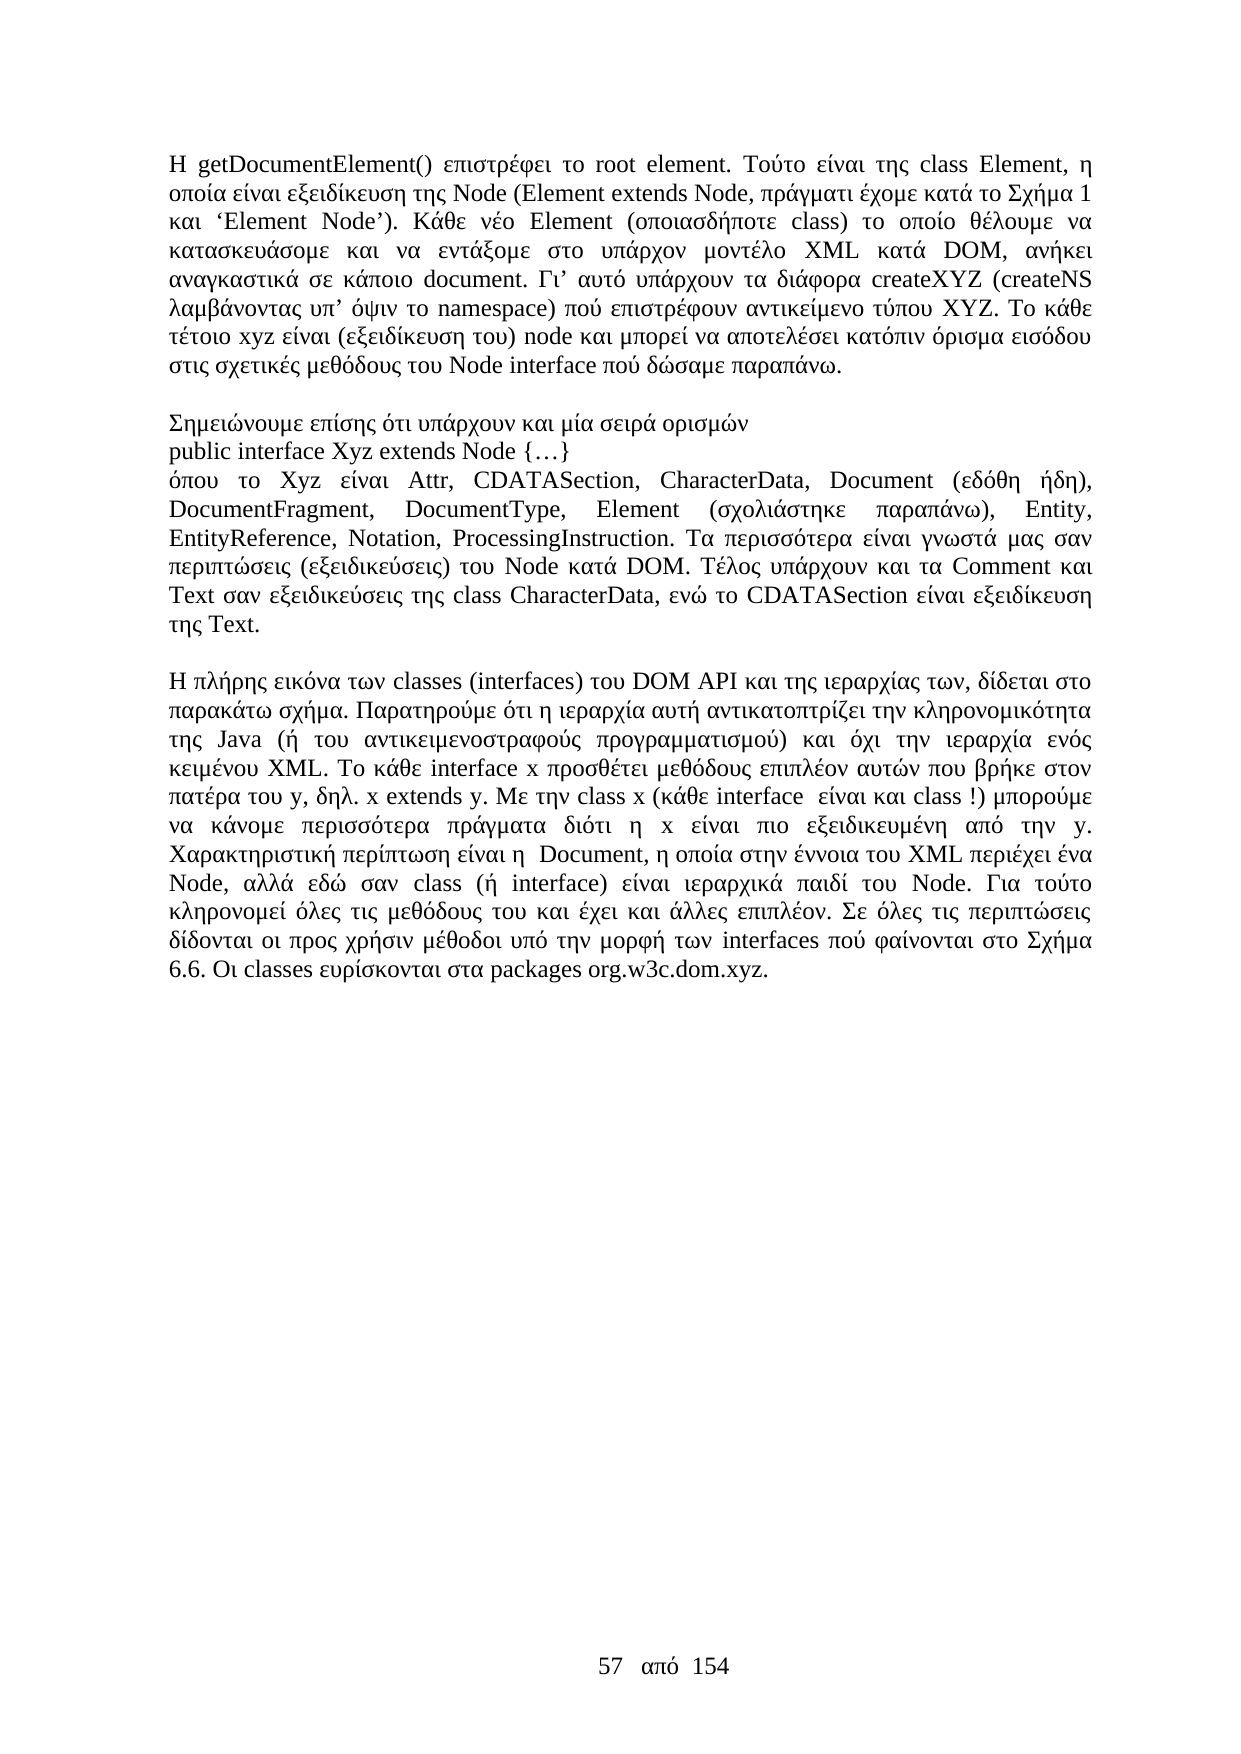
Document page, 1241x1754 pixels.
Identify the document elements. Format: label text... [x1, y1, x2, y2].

text όπου το Xyz είναι Attr, CDATASection, CharacterData, Document (εδόθη ήδη), DocumentFragment, DocumentType, Element (σχολιάστηκε παραπάνω), Entity, EntityReference, Notation, ProcessingInstruction. Τα περισσότερα είναι γνωστά μας σαν περιπτώσεις (εξειδικεύσεις) του Node κατά DOM. Τέλος υπάρχουν και τα Comment και Text σαν εξειδικεύσεις της class CharacterData, ενώ το CDATASection είναι εξειδίκευση της Text. [169, 465, 1092, 638]
text Η πλήρης εικόνα των classes (interfaces) του DOM API και της ιεραρχίας των, δίδεται στο παρακάτω σχήμα. Παρατηρούμε ότι η ιεραρχία αυτή αντικατοπτρίζει την κληρονομικότητα της Java (ή του αντικειμενοστραφούς προγραμματισμού) και όχι την ιεραρχία ενός κειμένου XML. Το κάθε interface x προσθέτει μεθόδους επιπλέον αυτών που βρήκε στον πατέρα του y, δηλ. x extends y. Με την class x (κάθε interface είναι και class !) μπορούμε να κάνομε περισσότερα πράγματα διότι η x είναι πιο εξειδικευμένη από την y. Χαρακτηριστική περίπτωση είναι η Document, η οποία στην έννοια του XML περιέχει ένα Node, αλλά εδώ σαν class (ή interface) είναι ιεραρχικά παιδί του Node. Για τούτο κληρονομεί όλες τις μεθόδους του και έχει και άλλες επιπλέον. Σε όλες τις περιπτώσεις δίδονται οι προς χρήσιν μέθοδοι υπό την μορφή των interfaces πού φαίνονται στο Σχήμα 6.6. Οι classes ευρίσκονται στα packages org.w3c.dom.xyz. [169, 666, 1092, 983]
text public interface Xyz extends Node {…} [169, 436, 1092, 465]
text Σημειώνουμε επίσης ότι υπάρχουν και μία σειρά ορισμών [169, 408, 1092, 436]
text Η getDocumentElement() επιστρέφει το root element. Τούτο είναι της class Element, η οποία είναι εξειδίκευση της Node (Element extends Node, πράγματι έχομε κατά το Σχήμα 1 και ‘Element Node’). Κάθε νέο Element (οποιασδήποτε class) το οποίο θέλουμε να κατασκευάσομε και να εντάξομε στο υπάρχον μοντέλο XML κατά DOM, ανήκει αναγκαστικά σε κάποιο document. Γι’ αυτό υπάρχουν τα διάφορα createXYZ (createNS λαμβάνοντας υπ’ όψιν το namespace) πού επιστρέφουν αντικείμενο τύπου XYZ. Το κάθε τέτοιο xyz είναι (εξειδίκευση του) node και μπορεί να αποτελέσει κατόπιν όρισμα εισόδου στις σχετικές μεθόδους του Node interface πού δώσαμε παραπάνω. [169, 149, 1092, 379]
